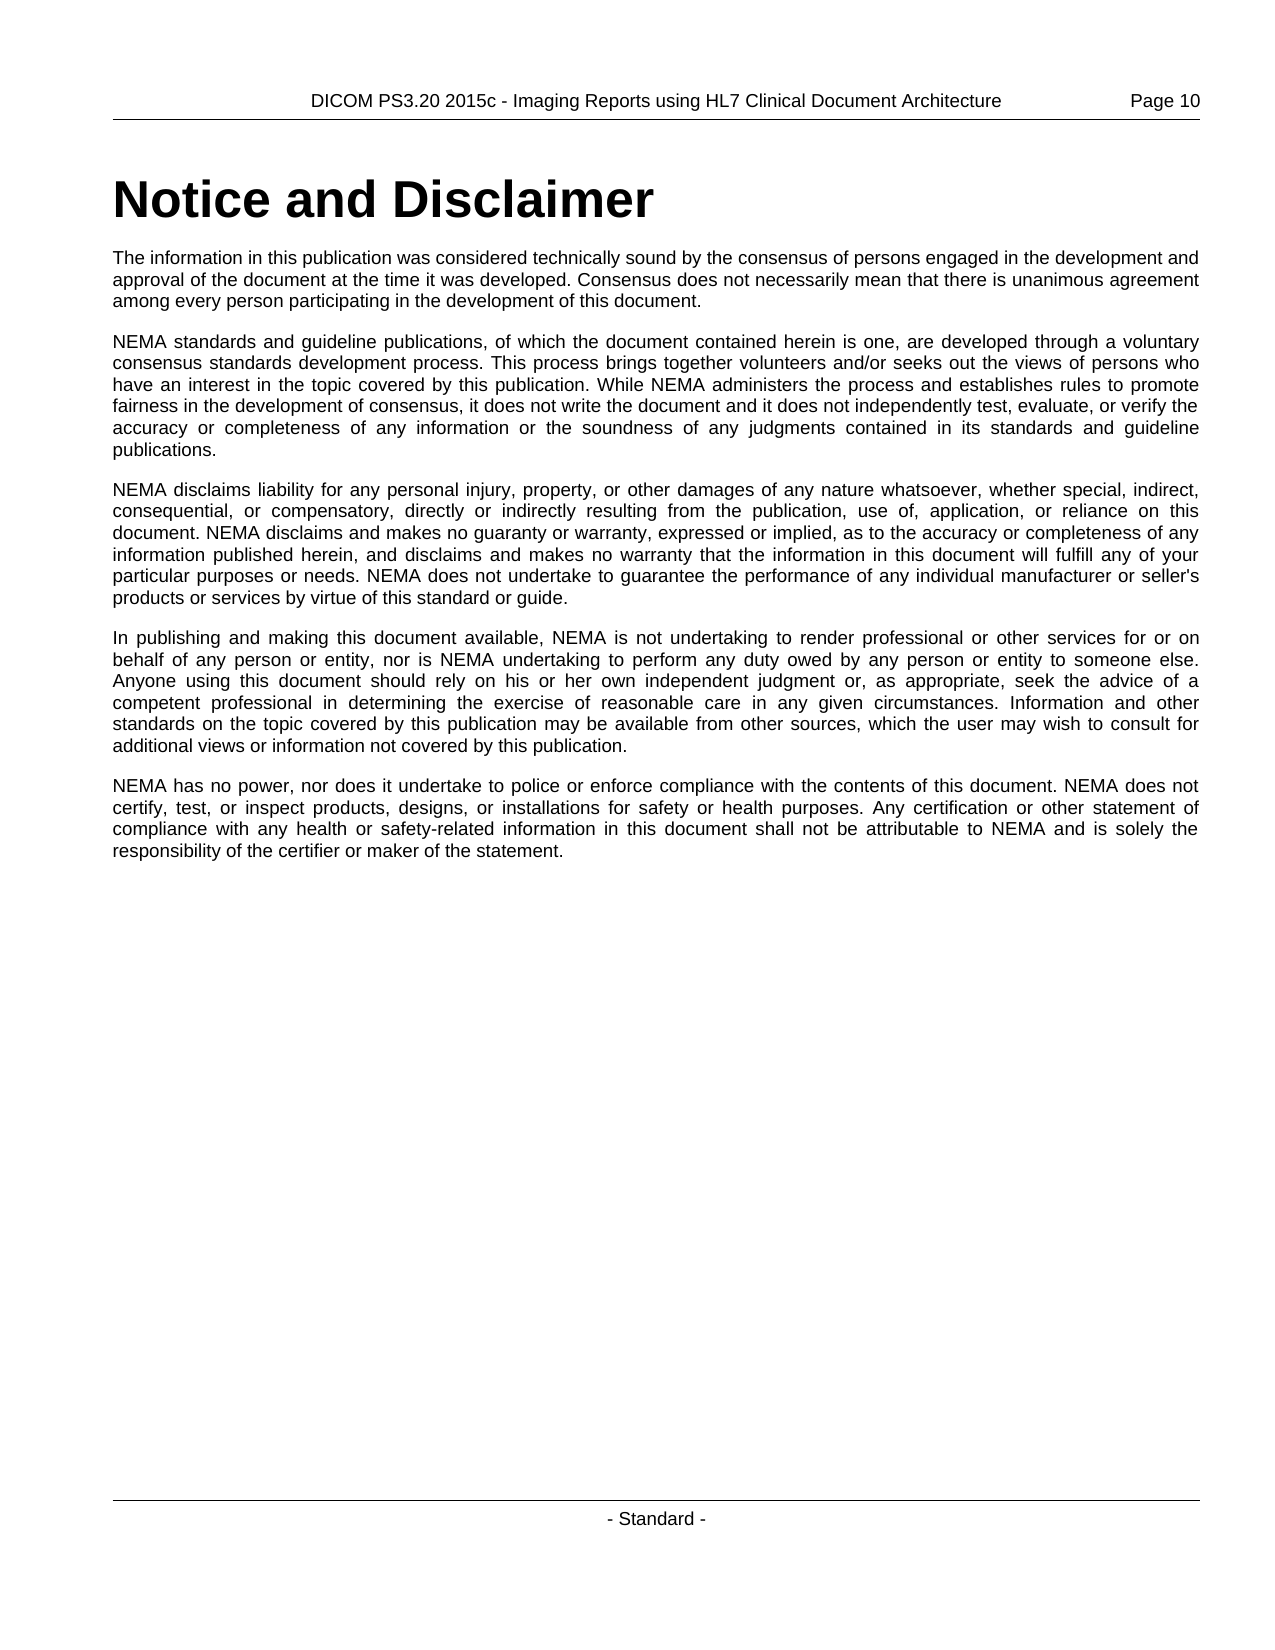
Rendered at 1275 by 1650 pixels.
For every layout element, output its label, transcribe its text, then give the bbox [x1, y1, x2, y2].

text NEMA disclaims liability for any personal injury, property, or other damages of any nature whatsoever, whether special, indirect, consequential, or compensatory, directly or indirectly resulting from the publication, use of, application, or reliance on this document. NEMA disclaims and makes no guaranty or warranty, expressed or implied, as to the accuracy or completeness of any information published herein, and disclaims and makes no warranty that the information in this document will fulfill any of your particular purposes or needs. NEMA does not undertake to guarantee the performance of any individual manufacturer or seller's products or services by virtue of this standard or guide. [112, 479, 1200, 608]
text In publishing and making this document available, NEMA is not undertaking to render professional or other services for or on behalf of any person or entity, nor is NEMA undertaking to perform any duty owed by any person or entity to someone else. Anyone using this document should rely on his or her own independent judgment or, as appropriate, seek the advice of a competent professional in determining the exercise of reasonable care in any given circumstances. Information and other standards on the topic covered by this publication may be available from other sources, which the user may wish to consult for additional views or information not covered by this publication. [112, 627, 1200, 756]
text Notice and Disclaimer [112, 169, 1200, 228]
text NEMA has no power, nor does it undertake to police or enforce compliance with the contents of this document. NEMA does not certify, test, or inspect products, designs, or installations for safety or health purposes. Any certification or other statement of compliance with any health or safety-related information in this document shall not be attributable to NEMA and is solely the responsibility of the certifier or maker of the statement. [112, 775, 1200, 861]
text The information in this publication was considered technically sound by the consensus of persons engaged in the development and approval of the document at the time it was developed. Consensus does not necessarily mean that there is unanimous agreement among every person participating in the development of this document. [112, 247, 1200, 312]
text NEMA standards and guideline publications, of which the document contained herein is one, are developed through a voluntary consensus standards development process. This process brings together volunteers and/or seeks out the views of persons who have an interest in the topic covered by this publication. While NEMA administers the process and establishes rules to promote fairness in the development of consensus, it does not write the document and it does not independently test, evaluate, or verify the accuracy or completeness of any information or the soundness of any judgments contained in its standards and guideline publications. [112, 331, 1200, 460]
